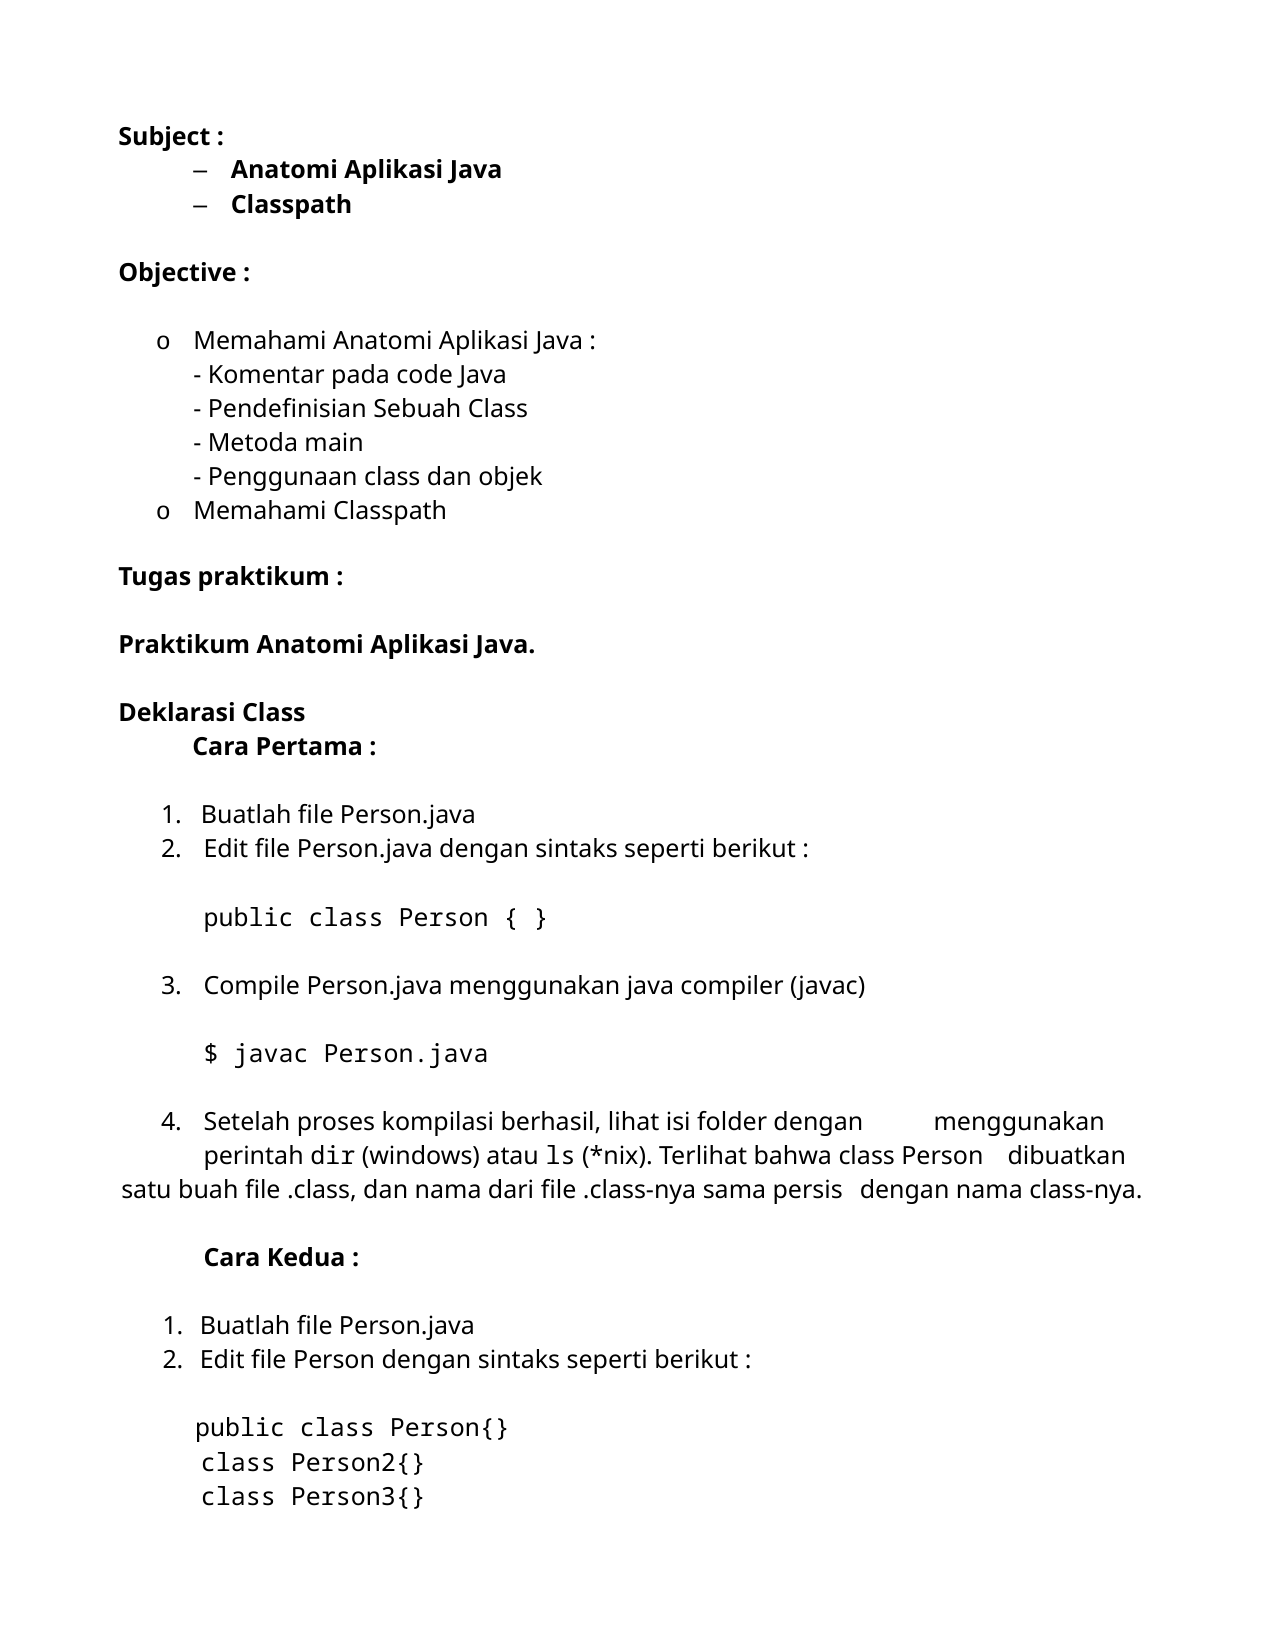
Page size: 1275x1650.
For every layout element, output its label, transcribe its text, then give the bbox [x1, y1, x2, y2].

list Compile Person.java menggunakan java compiler (javac) $ javac Person.java [121, 967, 1157, 1103]
list Memahami Classpath [156, 493, 1157, 527]
text class Person2{} [118, 1444, 1157, 1478]
text Deklarasi Class [118, 695, 1157, 729]
list - Penggunaan class dan objek [156, 459, 1157, 493]
list - Metoda main [156, 425, 1157, 459]
text Tugas praktikum : [118, 558, 1157, 627]
list public class Person { } [121, 865, 1157, 933]
list Edit file Person dengan sintaks seperti berikut : [162, 1342, 1157, 1376]
list Buatlah file Person.java [162, 1308, 1157, 1342]
list public class Person{} [162, 1376, 1157, 1444]
text Praktikum Anatomi Aplikasi Java. [118, 627, 1157, 661]
text Cara Pertama : [118, 729, 1157, 763]
list Setelah proses kompilasi berhasil, lihat isi folder dengan menggunakan perintah dir (windows) atau ls (*nix). Terlihat bahwa class Person dibuatkan satu buah file .class, dan nama dari file .class-nya sama persis dengan nama class-nya. [121, 1103, 1157, 1206]
list Buatlah file Person.java [121, 797, 1157, 831]
list Classpath [193, 186, 1157, 220]
text Cara Kedua : [121, 1240, 1157, 1274]
list - Komentar pada code Java [156, 357, 1157, 391]
list Edit file Person.java dengan sintaks seperti berikut : [121, 831, 1157, 865]
list Anatomi Aplikasi Java [193, 152, 1157, 186]
text Subject : [118, 118, 1157, 152]
list Memahami Anatomi Aplikasi Java : [156, 322, 1157, 357]
text class Person3{} [118, 1478, 1157, 1512]
list - Pendeﬁnisian Sebuah Class [156, 391, 1157, 425]
text Objective : [118, 254, 1157, 288]
